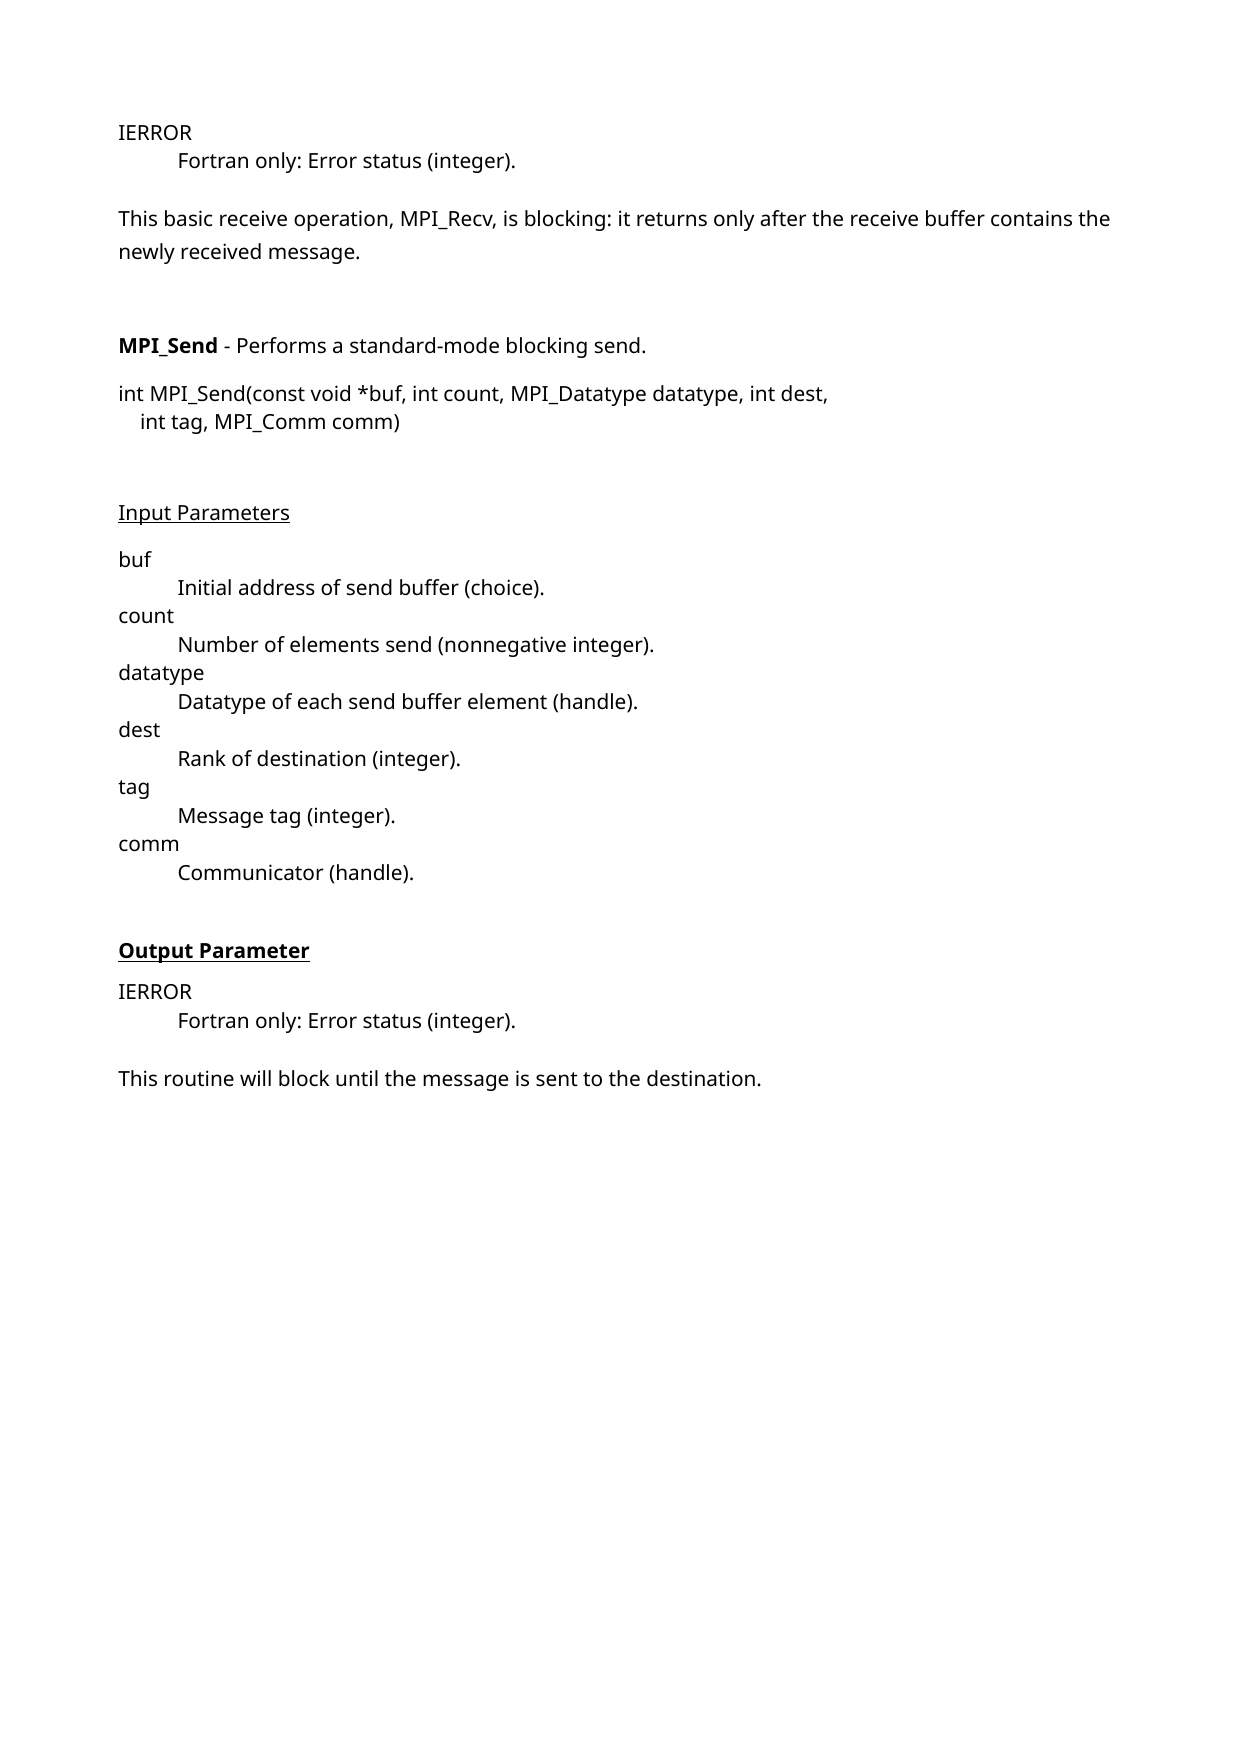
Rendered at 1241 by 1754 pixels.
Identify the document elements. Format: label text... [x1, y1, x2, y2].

text int MPI_Send(const void *buf, int count, MPI_Datatype datatype, int dest, [118, 379, 1122, 407]
text This routine will block until the message is sent to the destination. [118, 1064, 1122, 1092]
subtitle dest [118, 715, 1122, 744]
list Fortran only: Error status (integer). [177, 1006, 1122, 1034]
list Communicator (handle). [177, 858, 1122, 886]
list Rank of destination (integer). [177, 744, 1122, 772]
subtitle IERROR [118, 977, 1122, 1006]
subtitle count [118, 602, 1122, 630]
text MPI_Send - Performs a standard-mode blocking send. [118, 331, 1122, 360]
subtitle comm [118, 829, 1122, 858]
subtitle tag [118, 772, 1122, 801]
text Input Parameters [118, 465, 1122, 526]
text This basic receive operation, MPI_Recv, is blocking: it returns only after the receive buffer contains the newly received message. [118, 204, 1122, 266]
list Datatype of each send buffer element (handle). [177, 687, 1122, 715]
list Initial address of send buffer (choice). [177, 573, 1122, 602]
subtitle datatype [118, 658, 1122, 687]
list Message tag (integer). [177, 801, 1122, 829]
subtitle Output Parameter [118, 936, 1122, 965]
list Number of elements send (nonnegative integer). [177, 630, 1122, 658]
list Fortran only: Error status (integer). [177, 147, 1122, 175]
subtitle IERROR [118, 118, 1122, 147]
text int tag, MPI_Comm comm) [118, 407, 1122, 436]
subtitle buf [118, 545, 1122, 573]
